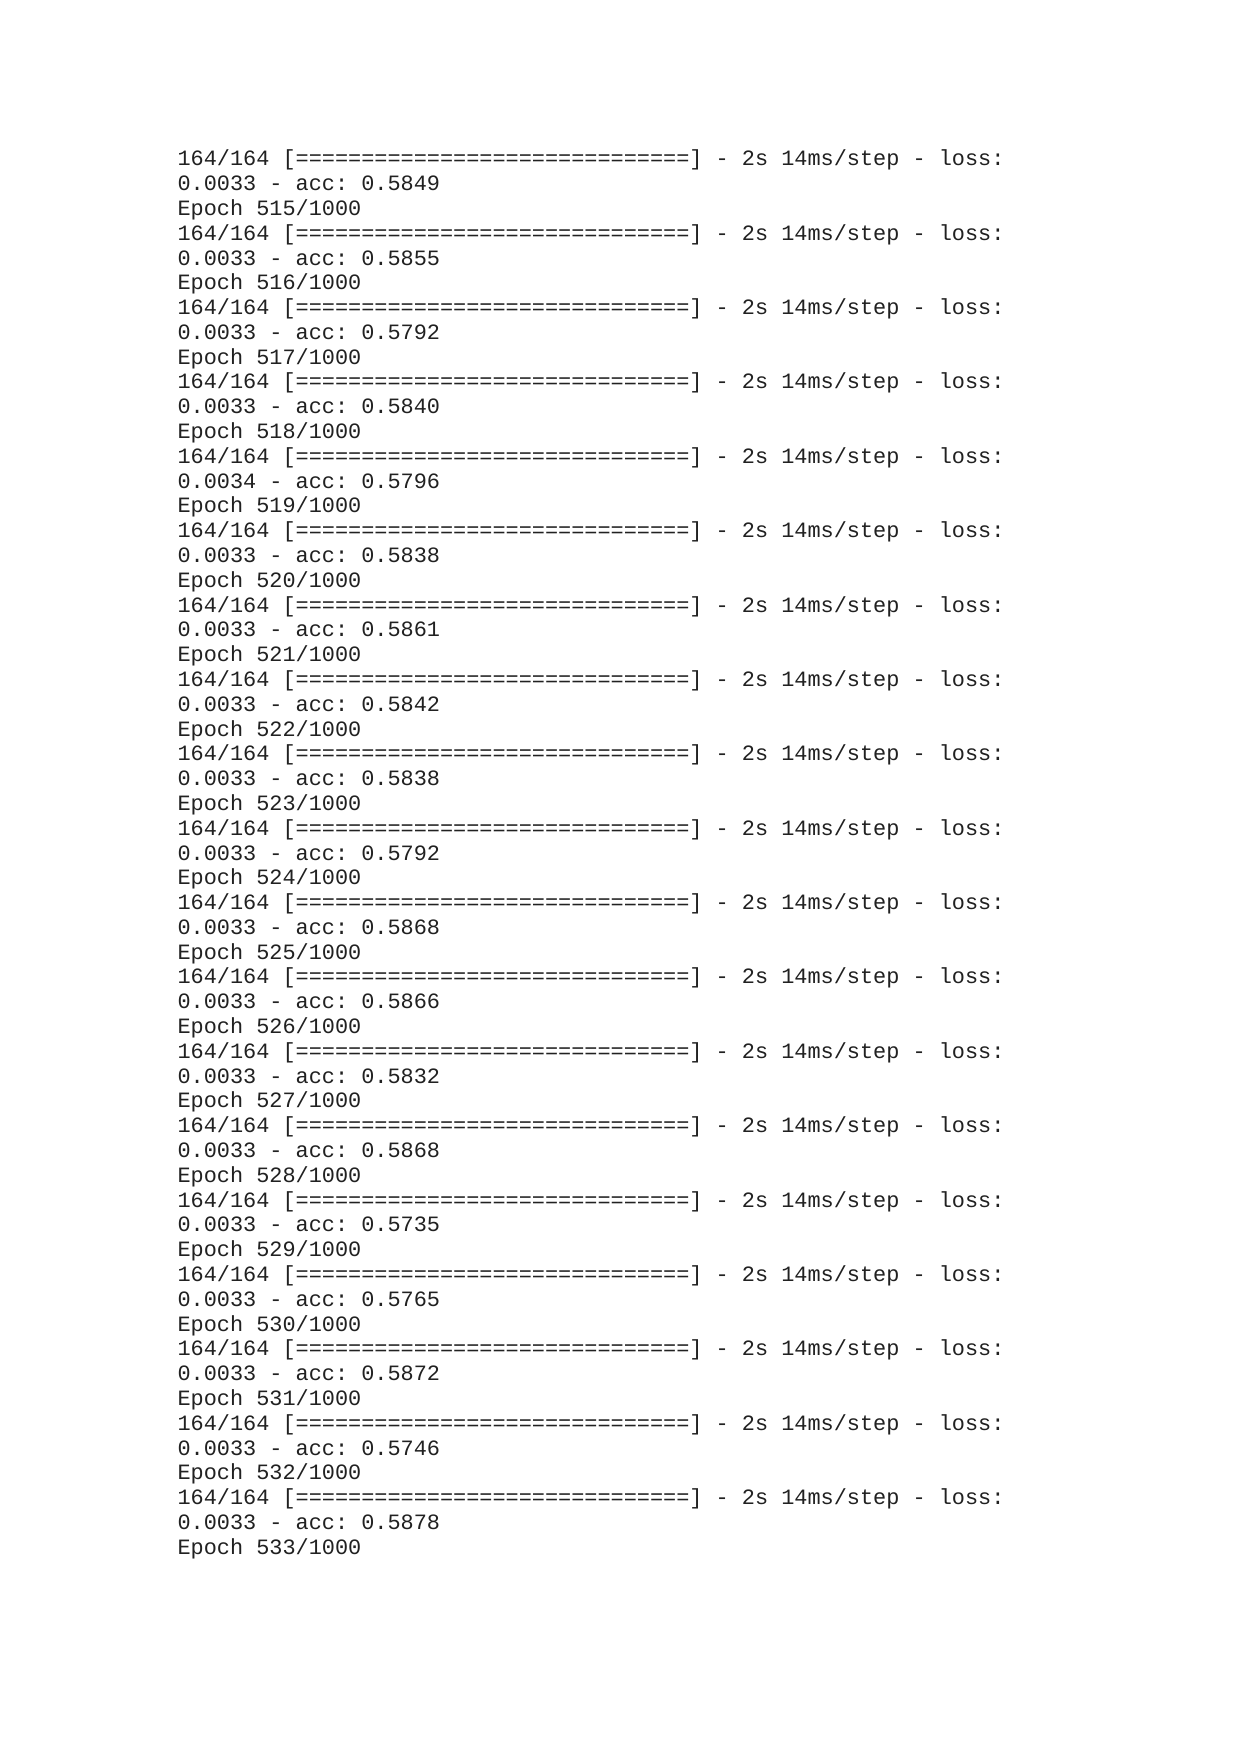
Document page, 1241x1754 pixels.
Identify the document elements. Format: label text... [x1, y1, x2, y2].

text 164/164 [==============================] - 2s 14ms/step - loss: 0.0033 - acc: 0.5868 [177, 1114, 1063, 1164]
text Epoch 527/1000 [177, 1090, 1063, 1114]
text 164/164 [==============================] - 2s 14ms/step - loss: 0.0033 - acc: 0.5792 [177, 817, 1063, 867]
text Epoch 521/1000 [177, 643, 1063, 668]
text Epoch 525/1000 [177, 941, 1063, 966]
text 164/164 [==============================] - 2s 14ms/step - loss: 0.0033 - acc: 0.5832 [177, 1040, 1063, 1090]
text Epoch 531/1000 [177, 1387, 1063, 1412]
text 164/164 [==============================] - 2s 14ms/step - loss: 0.0033 - acc: 0.5746 [177, 1412, 1063, 1462]
text Epoch 523/1000 [177, 792, 1063, 817]
text 164/164 [==============================] - 2s 14ms/step - loss: 0.0033 - acc: 0.5735 [177, 1189, 1063, 1238]
text 164/164 [==============================] - 2s 14ms/step - loss: 0.0033 - acc: 0.5792 [177, 296, 1063, 346]
text Epoch 515/1000 [177, 197, 1063, 222]
text 164/164 [==============================] - 2s 14ms/step - loss: 0.0033 - acc: 0.5861 [177, 594, 1063, 643]
text 164/164 [==============================] - 2s 14ms/step - loss: 0.0033 - acc: 0.5868 [177, 891, 1063, 941]
text Epoch 533/1000 [177, 1536, 1063, 1561]
text Epoch 518/1000 [177, 420, 1063, 445]
text Epoch 520/1000 [177, 569, 1063, 594]
text 164/164 [==============================] - 2s 14ms/step - loss: 0.0033 - acc: 0.5842 [177, 668, 1063, 718]
text Epoch 530/1000 [177, 1313, 1063, 1338]
text Epoch 528/1000 [177, 1164, 1063, 1189]
text 164/164 [==============================] - 2s 14ms/step - loss: 0.0033 - acc: 0.5840 [177, 371, 1063, 420]
text Epoch 529/1000 [177, 1238, 1063, 1263]
text 164/164 [==============================] - 2s 14ms/step - loss: 0.0033 - acc: 0.5866 [177, 966, 1063, 1015]
text Epoch 526/1000 [177, 1015, 1063, 1040]
text Epoch 519/1000 [177, 495, 1063, 519]
text 164/164 [==============================] - 2s 14ms/step - loss: 0.0033 - acc: 0.5838 [177, 519, 1063, 569]
text Epoch 522/1000 [177, 718, 1063, 743]
text 164/164 [==============================] - 2s 14ms/step - loss: 0.0033 - acc: 0.5878 [177, 1486, 1063, 1536]
text Epoch 524/1000 [177, 867, 1063, 891]
text 164/164 [==============================] - 2s 14ms/step - loss: 0.0033 - acc: 0.5838 [177, 743, 1063, 792]
text Epoch 516/1000 [177, 272, 1063, 296]
text 164/164 [==============================] - 2s 14ms/step - loss: 0.0033 - acc: 0.5849 [177, 148, 1063, 197]
text Epoch 532/1000 [177, 1462, 1063, 1486]
text Epoch 517/1000 [177, 346, 1063, 371]
text 164/164 [==============================] - 2s 14ms/step - loss: 0.0033 - acc: 0.5855 [177, 222, 1063, 272]
text 164/164 [==============================] - 2s 14ms/step - loss: 0.0034 - acc: 0.5796 [177, 445, 1063, 495]
text 164/164 [==============================] - 2s 14ms/step - loss: 0.0033 - acc: 0.5765 [177, 1263, 1063, 1313]
text 164/164 [==============================] - 2s 14ms/step - loss: 0.0033 - acc: 0.5872 [177, 1338, 1063, 1387]
